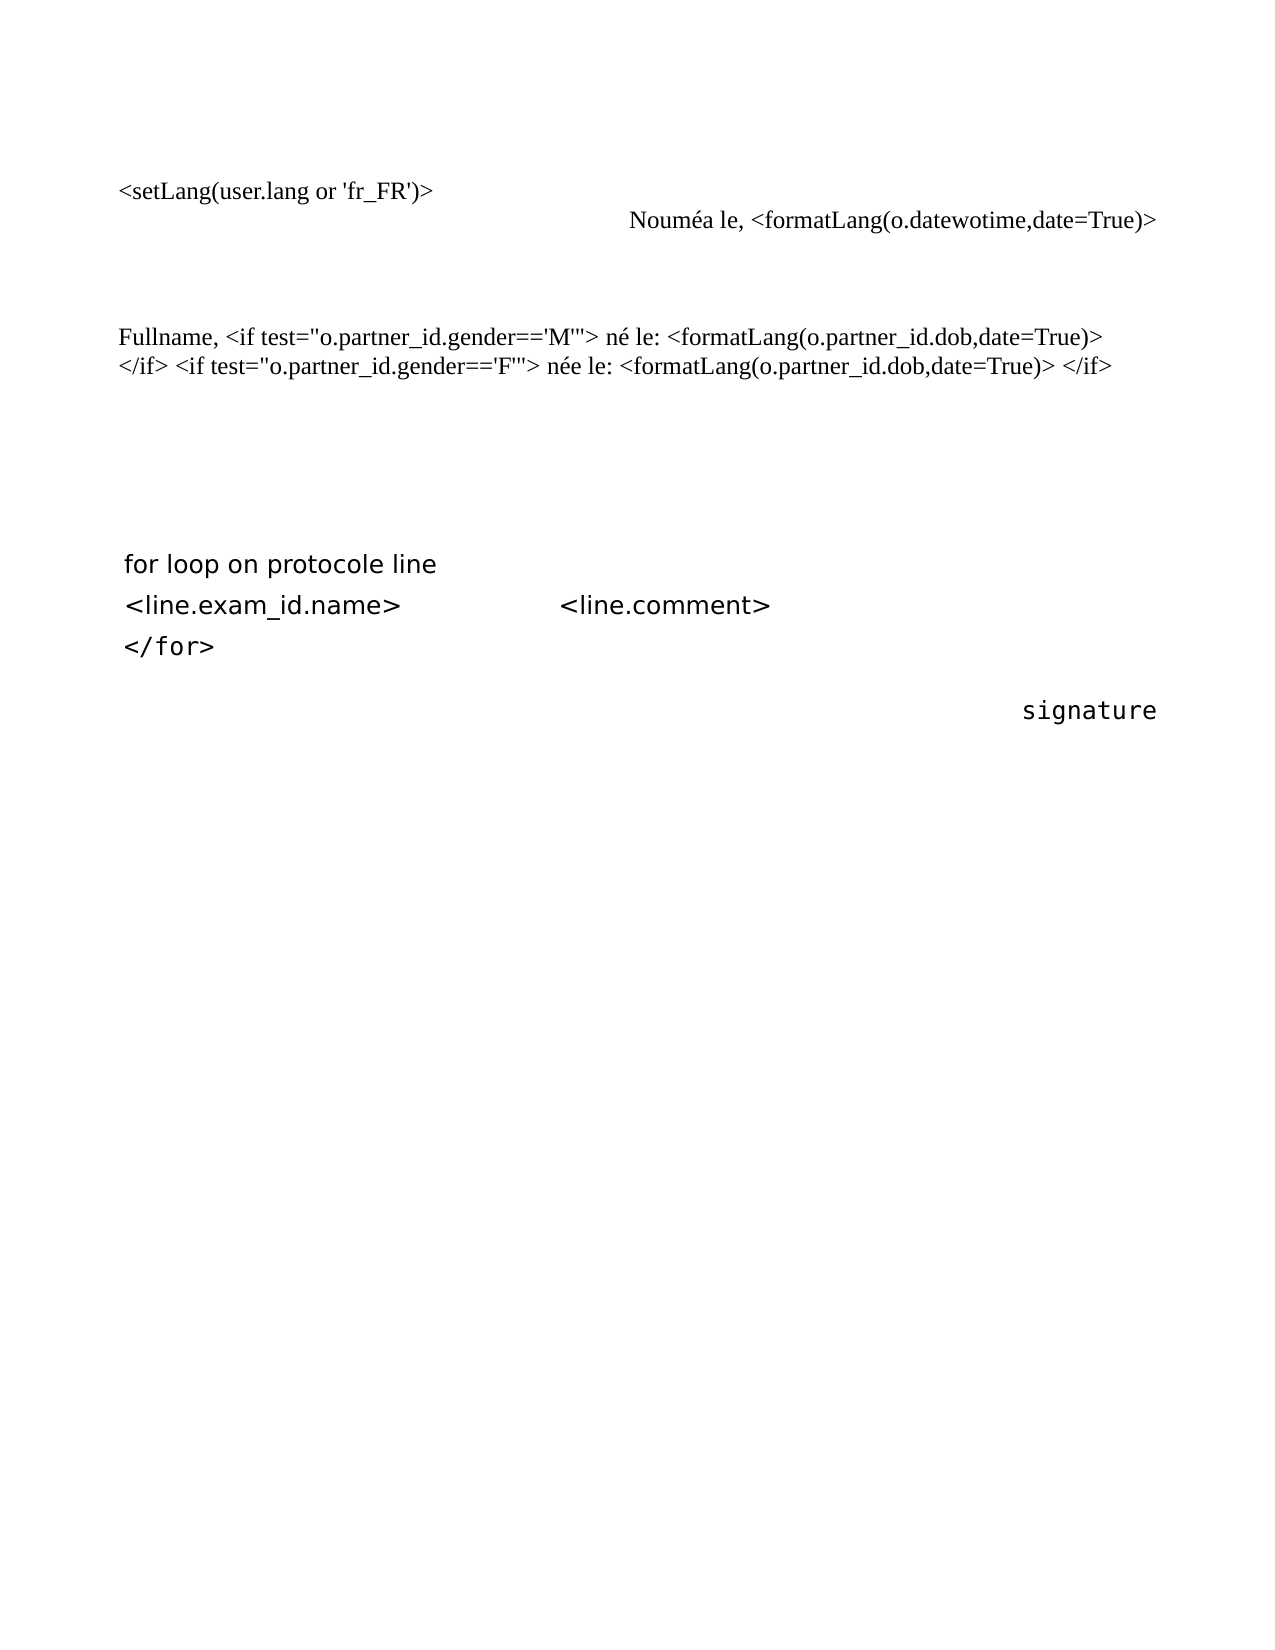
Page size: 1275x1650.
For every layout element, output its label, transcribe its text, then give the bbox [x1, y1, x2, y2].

table_header [1085, 545, 1157, 586]
table_cell <line.comment> [553, 586, 1157, 626]
table_cell <line.exam_id.name> [118, 586, 552, 626]
table_header for loop on protocole line [118, 545, 552, 586]
table_cell [553, 626, 868, 667]
text <setLang(user.lang or 'fr_FR')> [118, 176, 1157, 205]
table_cell [1085, 626, 1157, 667]
text Nouméa le, <formatLang(o.datewotime,date=True)> [118, 205, 1157, 234]
table_cell </for> [118, 626, 552, 667]
text signature [118, 696, 1157, 725]
text Fullname, <if test="o.partner_id.gender=='M'"> né le: <formatLang(o.partner_id.dob,date=True)> </if> <if test="o.partner_id.gender=='F'"> née le: <formatLang(o.partner_id.dob,date=True)> </if> [118, 322, 1157, 380]
table_header [553, 545, 1085, 586]
table_cell [868, 626, 1085, 667]
